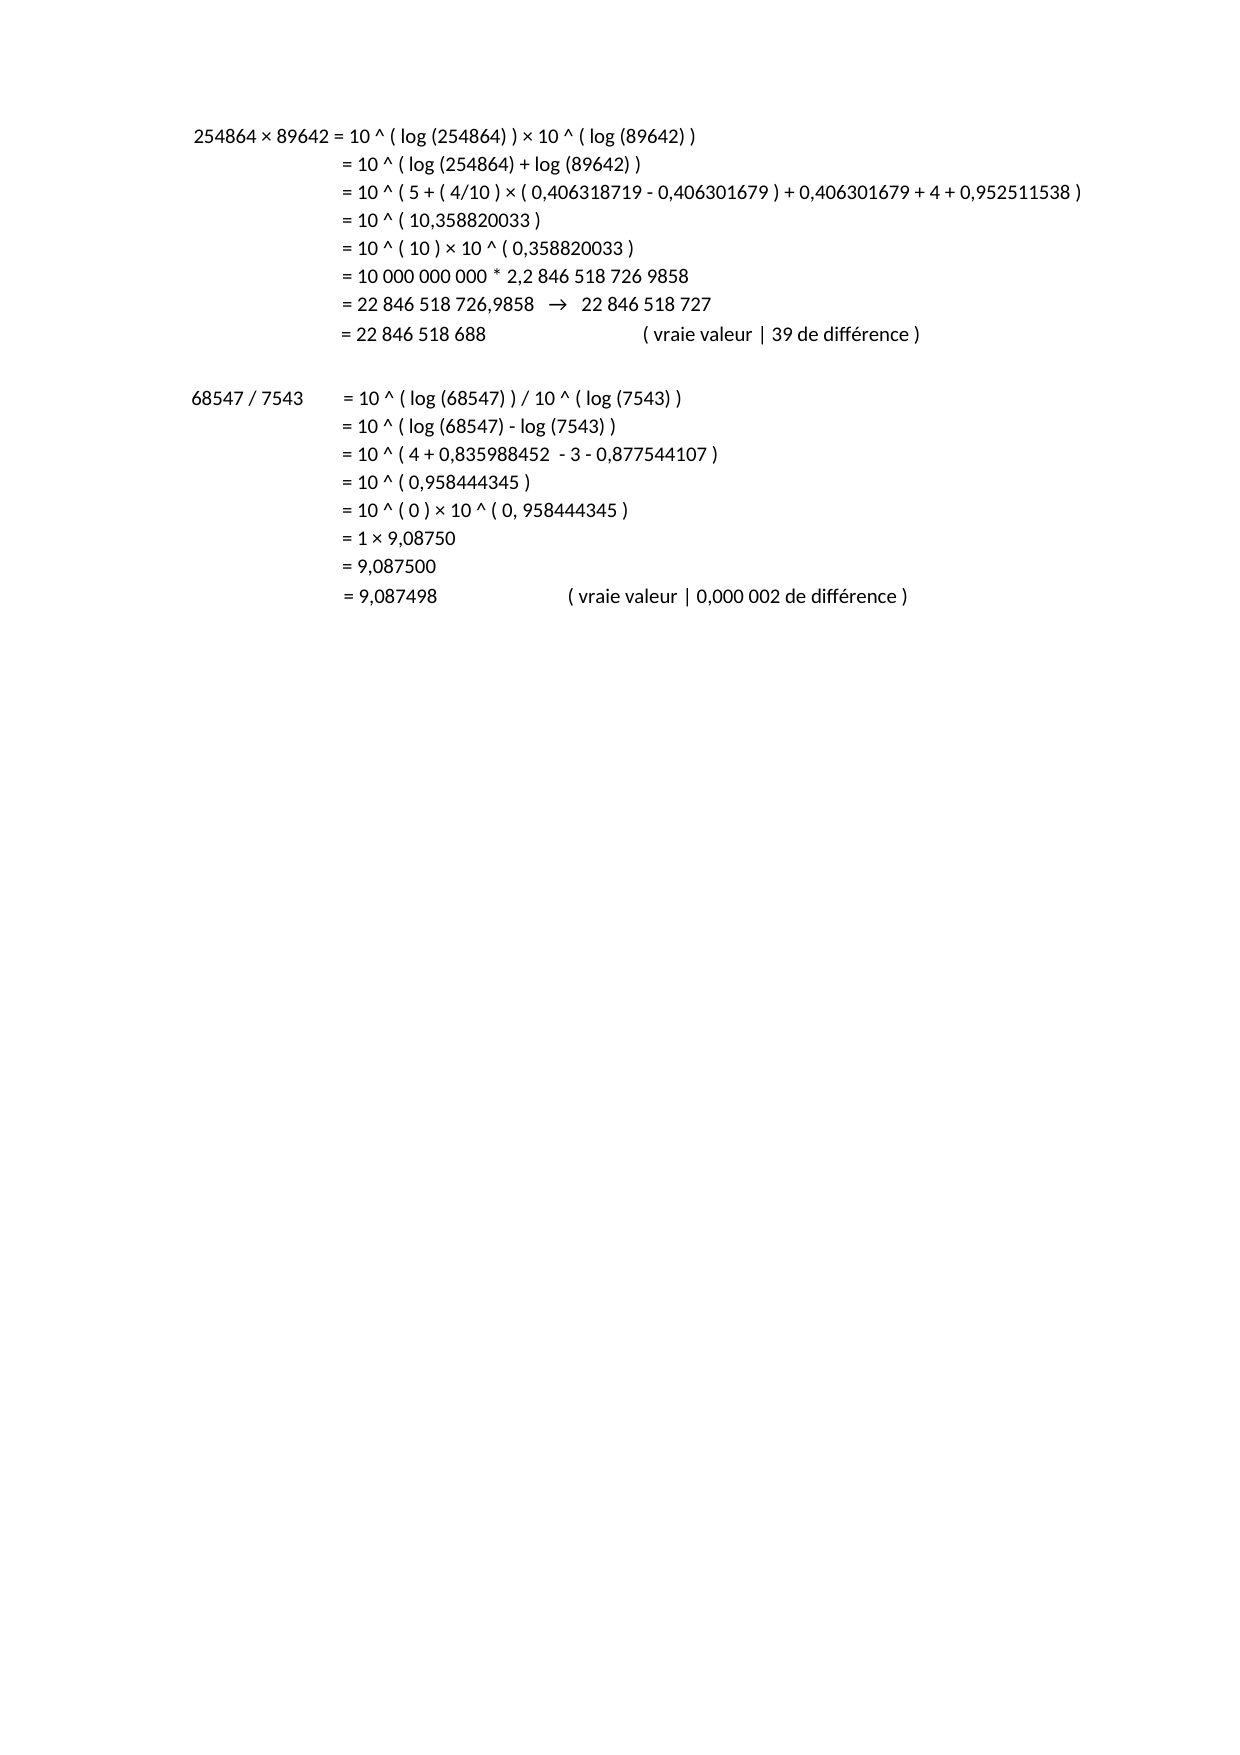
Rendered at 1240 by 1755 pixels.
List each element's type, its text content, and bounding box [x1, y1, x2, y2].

text = 10 ^ ( 10 ) × 10 ^ ( 0,358820033 ) [342, 235, 1122, 260]
text = 9,087500 [342, 553, 1122, 578]
text = 10 000 000 000 * 2,2 846 518 726 9858 [342, 263, 1122, 288]
text = 1 × 9,08750 [342, 525, 1122, 551]
text 254864 × 89642 = 10 ^ ( log (254864) ) × 10 ^ ( log (89642) ) [193, 123, 1122, 149]
text = 9,087498 ( vraie valeur | 0,000 002 de différence ) [118, 581, 1122, 609]
text = 10 ^ ( 0 ) × 10 ^ ( 0, 958444345 ) [342, 497, 1122, 523]
text = 22 846 518 726,9858 → 22 846 518 727 [342, 291, 1122, 316]
text = 10 ^ ( 5 + ( 4/10 ) × ( 0,406318719 - 0,406301679 ) + 0,406301679 + 4 + 0,952511538 ) [342, 179, 1122, 204]
text = 10 ^ ( log (68547) - log (7543) ) [342, 413, 1122, 439]
text = 10 ^ ( 4 + 0,835988452 - 3 - 0,877544107 ) [342, 441, 1122, 467]
text = 10 ^ ( log (254864) + log (89642) ) [342, 151, 1122, 177]
text 68547 / 7543 = 10 ^ ( log (68547) ) / 10 ^ ( log (7543) ) [118, 383, 1122, 411]
text = 10 ^ ( 10,358820033 ) [342, 207, 1122, 232]
text = 22 846 518 688 ( vraie valeur | 39 de différence ) [118, 319, 1122, 347]
text = 10 ^ ( 0,958444345 ) [342, 469, 1122, 495]
